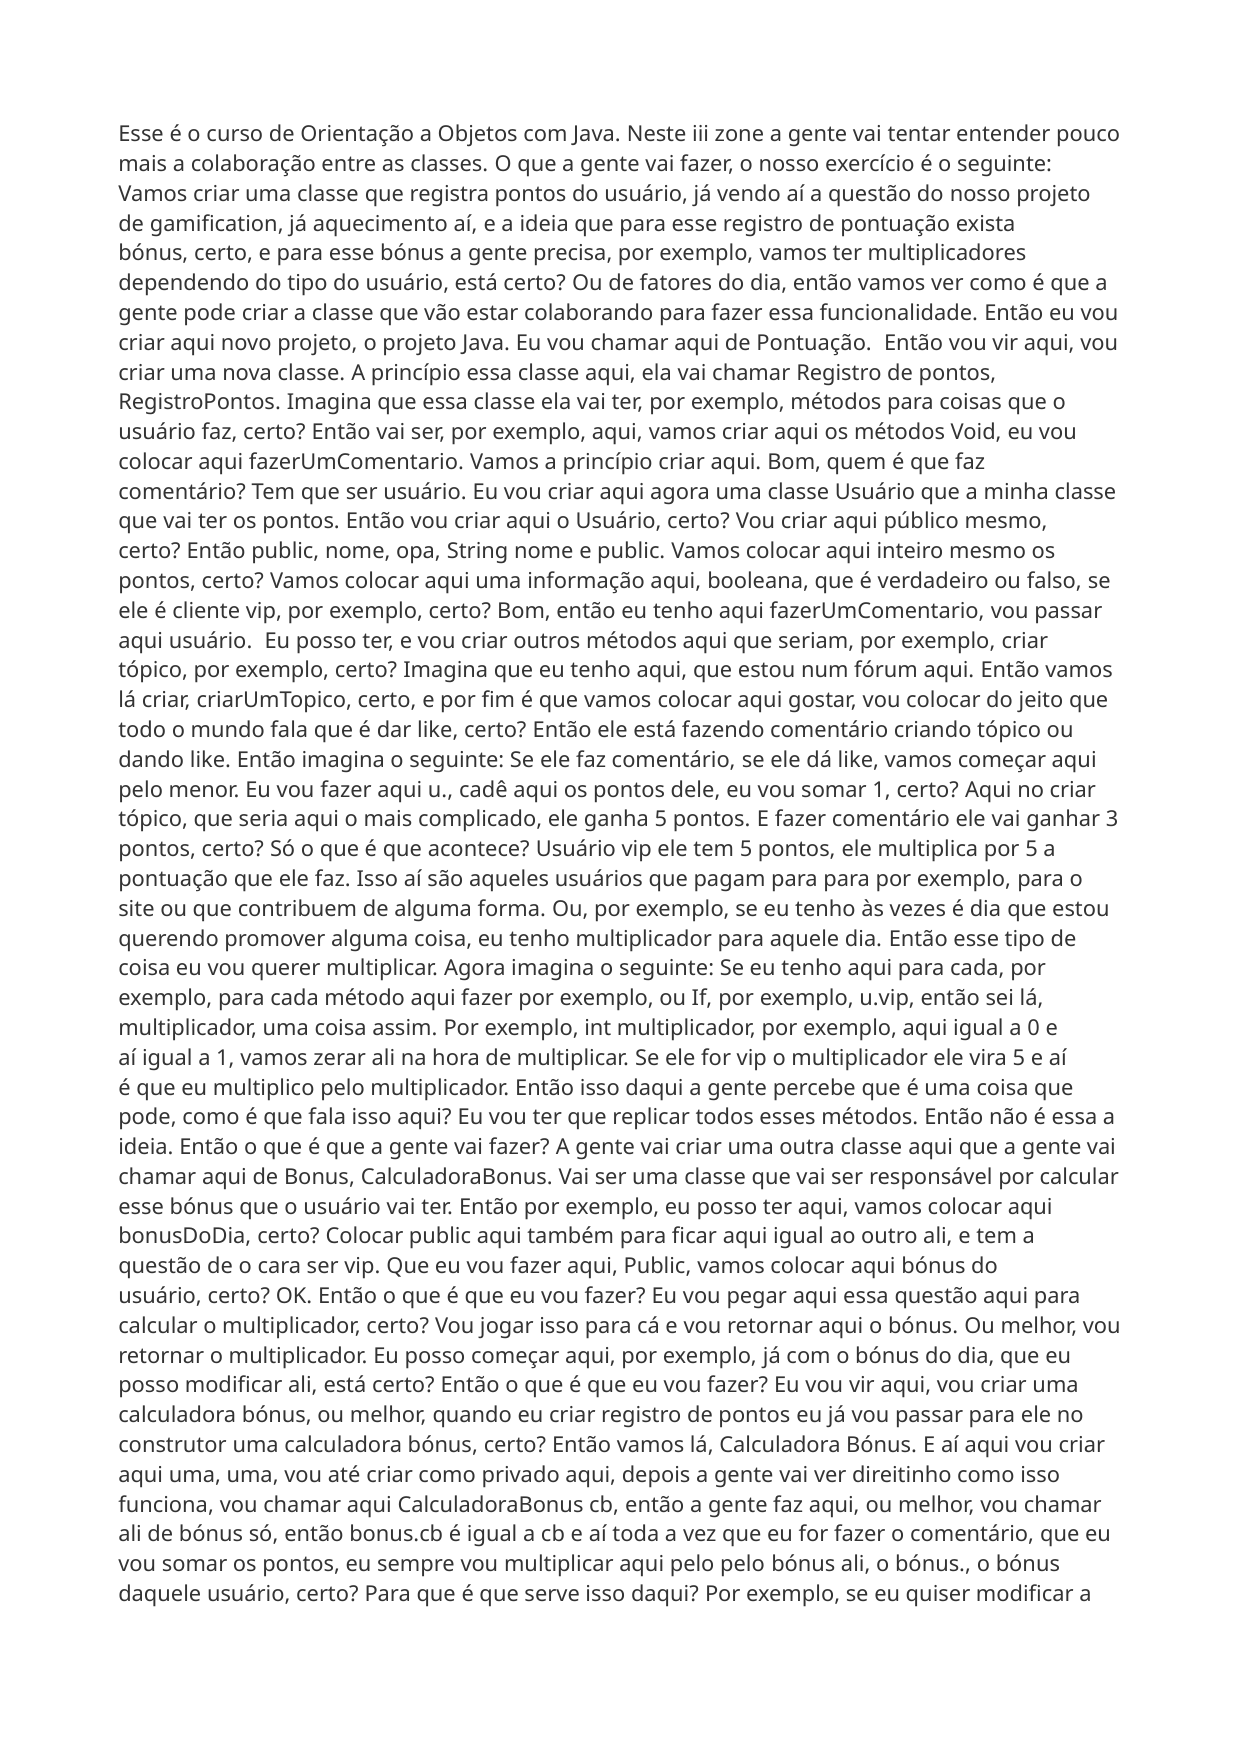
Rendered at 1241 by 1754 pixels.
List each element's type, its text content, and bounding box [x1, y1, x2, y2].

text Esse é o curso de Orientação a Objetos com Java. Neste iii zone a gente vai tentar entender pouco mais a colaboração entre as classes. O que a gente vai fazer, o nosso exercício é o seguinte: Vamos criar uma classe que registra pontos do usuário, já vendo aí a questão do nosso projeto de gamification, já aquecimento aí, e a ideia que para esse registro de pontuação exista bónus, certo, e para esse bónus a gente precisa, por exemplo, vamos ter multiplicadores dependendo do tipo do usuário, está certo? Ou de fatores do dia, então vamos ver como é que a gente pode criar a classe que vão estar colaborando para fazer essa funcionalidade. Então eu vou criar aqui novo projeto, o projeto Java. Eu vou chamar aqui de Pontuação. Então vou vir aqui, vou criar uma nova classe. A princípio essa classe aqui, ela vai chamar Registro de pontos, RegistroPontos. Imagina que essa classe ela vai ter, por exemplo, métodos para coisas que o usuário faz, certo? Então vai ser, por exemplo, aqui, vamos criar aqui os métodos Void, eu vou colocar aqui fazerUmComentario. Vamos a princípio criar aqui. Bom, quem é que faz comentário? Tem que ser usuário. Eu vou criar aqui agora uma classe Usuário que a minha classe que vai ter os pontos. Então vou criar aqui o Usuário, certo? Vou criar aqui público mesmo, certo? Então public, nome, opa, String nome e public. Vamos colocar aqui inteiro mesmo os pontos, certo? Vamos colocar aqui uma informação aqui, booleana, que é verdadeiro ou falso, se ele é cliente vip, por exemplo, certo? Bom, então eu tenho aqui fazerUmComentario, vou passar aqui usuário. Eu posso ter, e vou criar outros métodos aqui que seriam, por exemplo, criar tópico, por exemplo, certo? Imagina que eu tenho aqui, que estou num fórum aqui. Então vamos lá criar, criarUmTopico, certo, e por fim é que vamos colocar aqui gostar, vou colocar do jeito que todo o mundo fala que é dar like, certo? Então ele está fazendo comentário criando tópico ou dando like. Então imagina o seguinte: Se ele faz comentário, se ele dá like, vamos começar aqui pelo menor. Eu vou fazer aqui u., cadê aqui os pontos dele, eu vou somar 1, certo? Aqui no criar tópico, que seria aqui o mais complicado, ele ganha 5 pontos. E fazer comentário ele vai ganhar 3 pontos, certo? Só o que é que acontece? Usuário vip ele tem 5 pontos, ele multiplica por 5 a pontuação que ele faz. Isso aí são aqueles usuários que pagam para para por exemplo, para o site ou que contribuem de alguma forma. Ou, por exemplo, se eu tenho às vezes é dia que estou querendo promover alguma coisa, eu tenho multiplicador para aquele dia. Então esse tipo de coisa eu vou querer multiplicar. Agora imagina o seguinte: Se eu tenho aqui para cada, por exemplo, para cada método aqui fazer por exemplo, ou If, por exemplo, u.vip, então sei lá, multiplicador, uma coisa assim. Por exemplo, int multiplicador, por exemplo, aqui igual a 0 e aí igual a 1, vamos zerar ali na hora de multiplicar. Se ele for vip o multiplicador ele vira 5 e aí é que eu multiplico pelo multiplicador. Então isso daqui a gente percebe que é uma coisa que pode, como é que fala isso aqui? Eu vou ter que replicar todos esses métodos. Então não é essa a ideia. Então o que é que a gente vai fazer? A gente vai criar uma outra classe aqui que a gente vai chamar aqui de Bonus, CalculadoraBonus. Vai ser uma classe que vai ser responsável por calcular esse bónus que o usuário vai ter. Então por exemplo, eu posso ter aqui, vamos colocar aqui bonusDoDia, certo? Colocar public aqui também para ficar aqui igual ao outro ali, e tem a questão de o cara ser vip. Que eu vou fazer aqui, Public, vamos colocar aqui bónus do usuário, certo? OK. Então o que é que eu vou fazer? Eu vou pegar aqui essa questão aqui para calcular o multiplicador, certo? Vou jogar isso para cá e vou retornar aqui o bónus. Ou melhor, vou retornar o multiplicador. Eu posso começar aqui, por exemplo, já com o bónus do dia, que eu posso modificar ali, está certo? Então o que é que eu vou fazer? Eu vou vir aqui, vou criar uma calculadora bónus, ou melhor, quando eu criar registro de pontos eu já vou passar para ele no construtor uma calculadora bónus, certo? Então vamos lá, Calculadora Bónus. E aí aqui vou criar aqui uma, uma, vou até criar como privado aqui, depois a gente vai ver direitinho como isso funciona, vou chamar aqui CalculadoraBonus cb, então a gente faz aqui, ou melhor, vou chamar ali de bónus só, então bonus.cb é igual a cb e aí toda a vez que eu for fazer o comentário, que eu vou somar os pontos, eu sempre vou multiplicar aqui pelo pelo bónus ali, o bónus., o bónus daquele usuário, certo? Para que é que serve isso daqui? Por exemplo, se eu quiser modificar a [118, 118, 1122, 1608]
